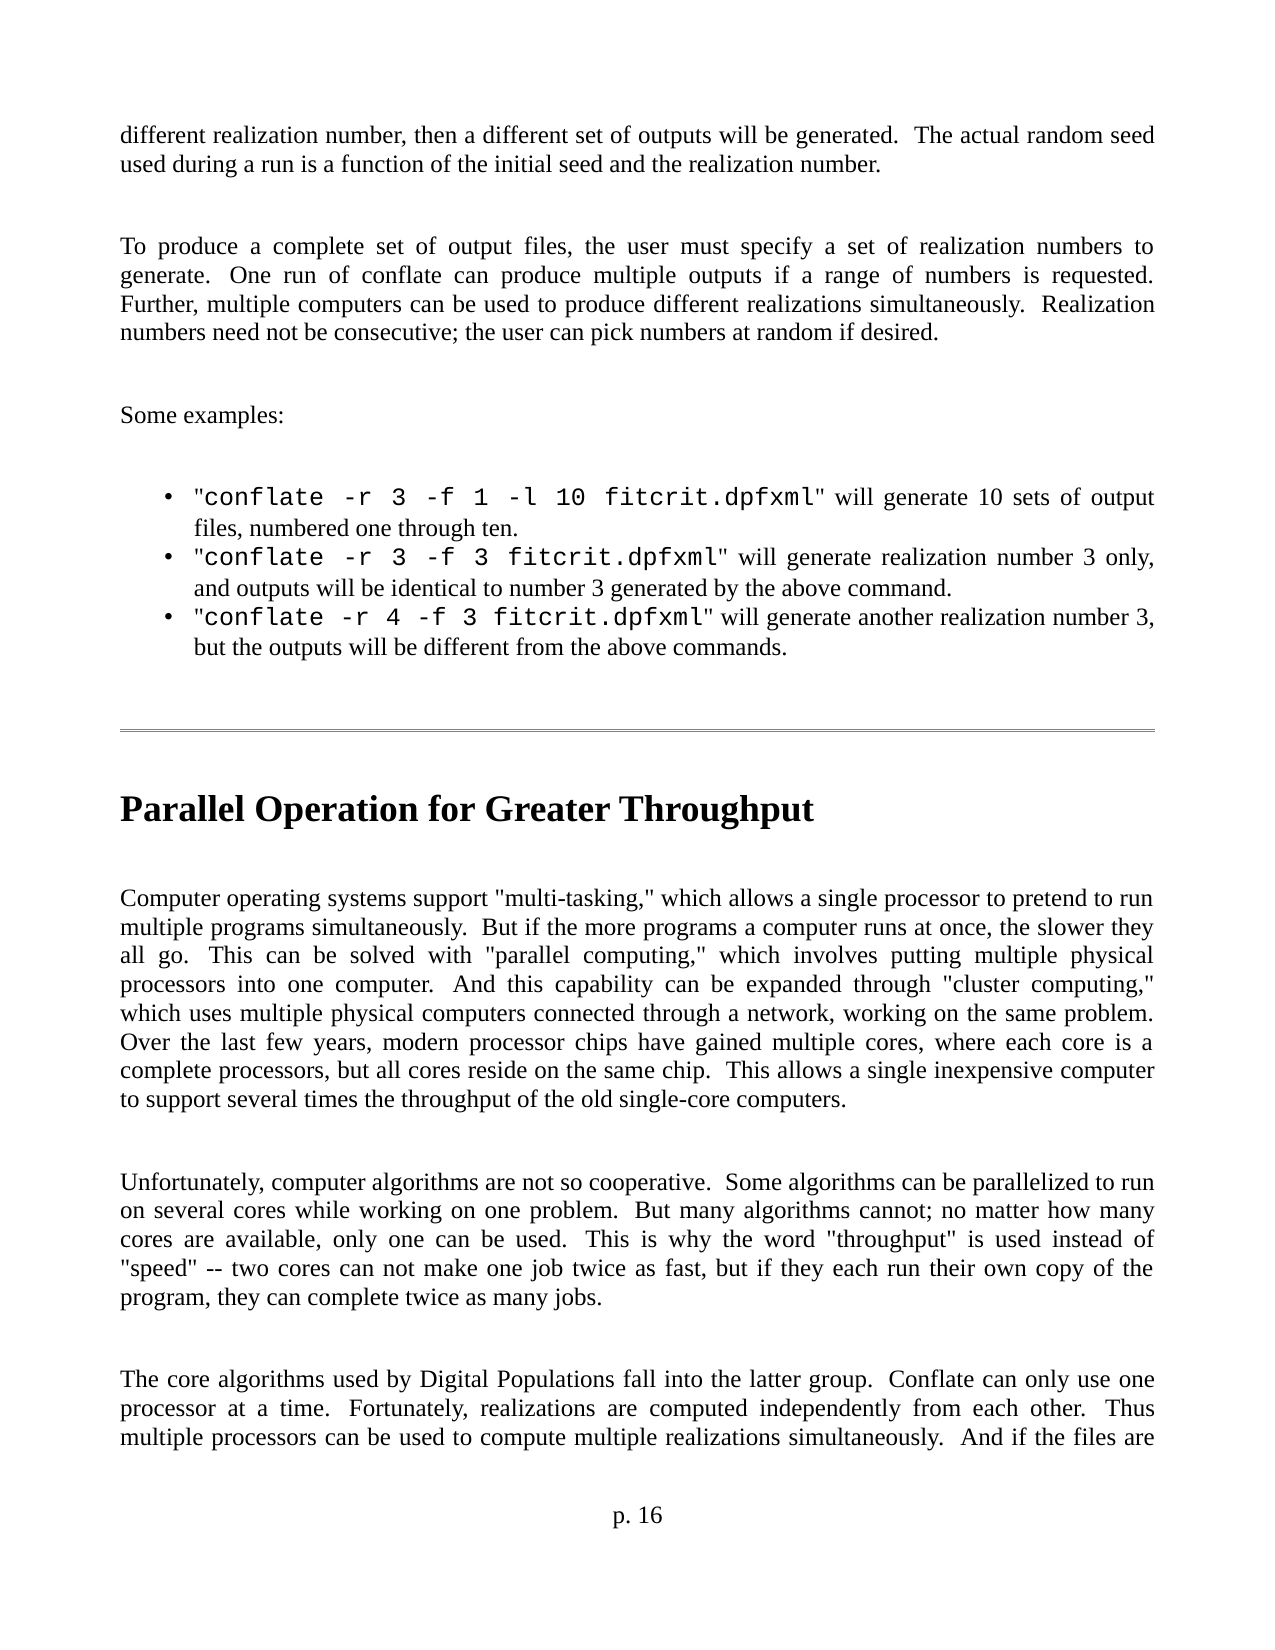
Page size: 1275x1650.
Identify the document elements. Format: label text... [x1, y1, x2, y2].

list "conflate -r 3 -f 3 fitcrit.dpfxml" will generate realization number 3 only, and outputs will be identical to number 3 generated by the above command. [164, 542, 1155, 602]
text To produce a complete set of output files, the user must specify a set of realization numbers to generate. One run of conflate can produce multiple outputs if a range of numbers is requested. Further, multiple computers can be used to produce different realizations simultaneously. Realization numbers need not be consecutive; the user can pick numbers at random if desired. [120, 231, 1155, 346]
text Computer operating systems support "multi-tasking," which allows a single processor to pretend to run multiple programs simultaneously. But if the more programs a computer runs at once, the slower they all go. This can be solved with "parallel computing," which involves putting multiple physical processors into one computer. And this capability can be expanded through "cluster computing," which uses multiple physical computers connected through a network, working on the same problem. Over the last few years, modern processor chips have gained multiple cores, where each core is a complete processors, but all cores reside on the same chip. This allows a single inexpensive computer to support several times the throughput of the old single-core computers. [120, 883, 1155, 1113]
list "conflate -r 3 -f 1 -l 10 fitcrit.dpfxml" will generate 10 sets of output files, numbered one through ten. [164, 482, 1155, 542]
text Some examples: [120, 400, 1155, 429]
text different realization number, then a different set of outputs will be generated. The actual random seed used during a run is a function of the initial seed and the realization number. [120, 120, 1155, 177]
text Unfortunately, computer algorithms are not so cooperative. Some algorithms can be parallelized to run on several cores while working on one problem. But many algorithms cannot; no matter how many cores are available, only one can be used. This is why the word "throughput" is used instead of "speed" -- two cores can not make one job twice as fast, but if they each run their own copy of the program, they can complete twice as many jobs. [120, 1167, 1155, 1311]
text The core algorithms used by Digital Populations fall into the latter group. Conflate can only use one processor at a time. Fortunately, realizations are computed independently from each other. Thus multiple processors can be used to compute multiple realizations simultaneously. And if the files are [120, 1364, 1155, 1451]
list "conflate -r 4 -f 3 fitcrit.dpfxml" will generate another realization number 3, but the outputs will be different from the above commands. [164, 602, 1155, 661]
subtitle Parallel Operation for Greater Throughput [120, 786, 1155, 829]
